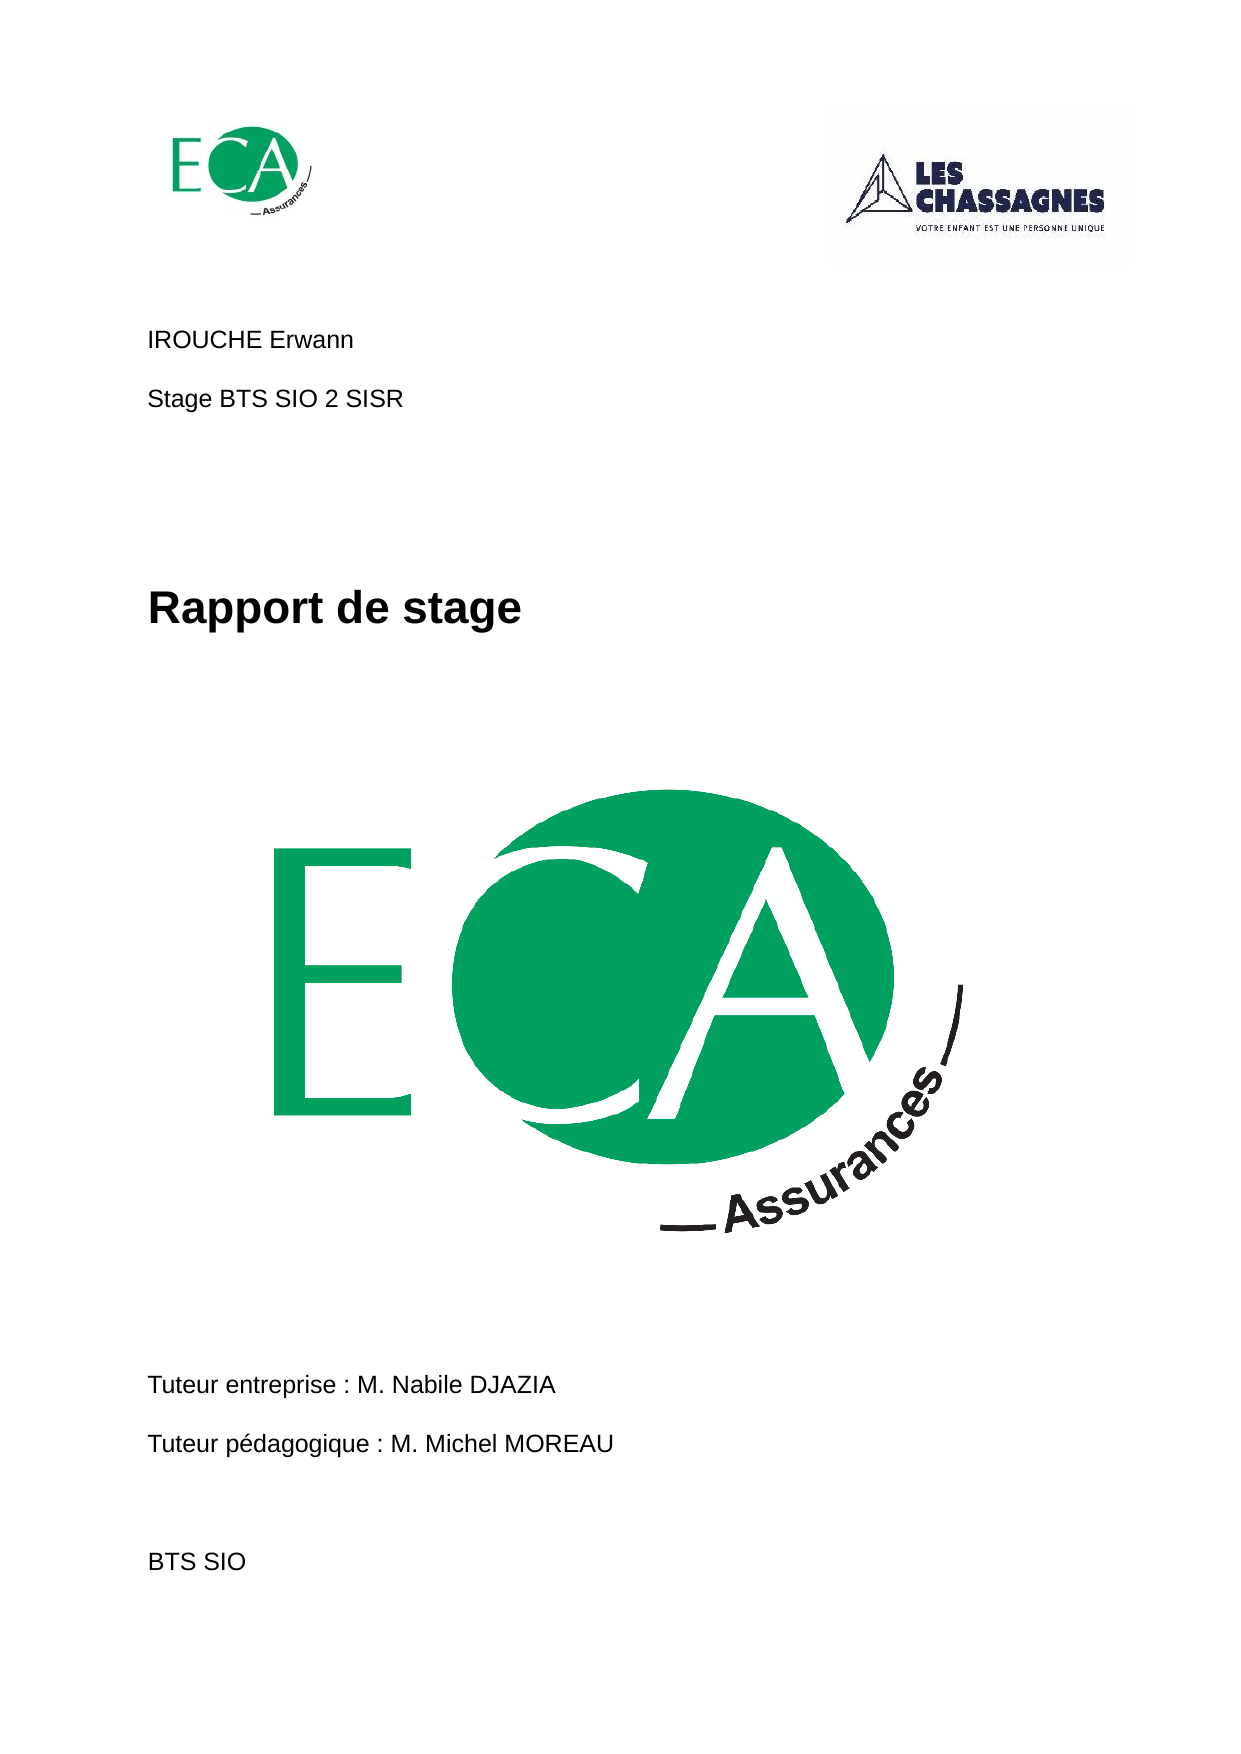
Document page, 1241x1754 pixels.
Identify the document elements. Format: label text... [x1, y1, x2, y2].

text BTS SIO [148, 1547, 1092, 1575]
text Tuteur pédagogique : M. Michel MOREAU [147, 1429, 1092, 1458]
subtitle Rapport de stage [148, 580, 1092, 633]
text IROUCHE Erwann [147, 325, 1092, 354]
text Stage BTS SIO 2 SISR [147, 384, 1092, 413]
text Tuteur entreprise : M. Nabile DJAZIA [147, 1370, 1092, 1399]
